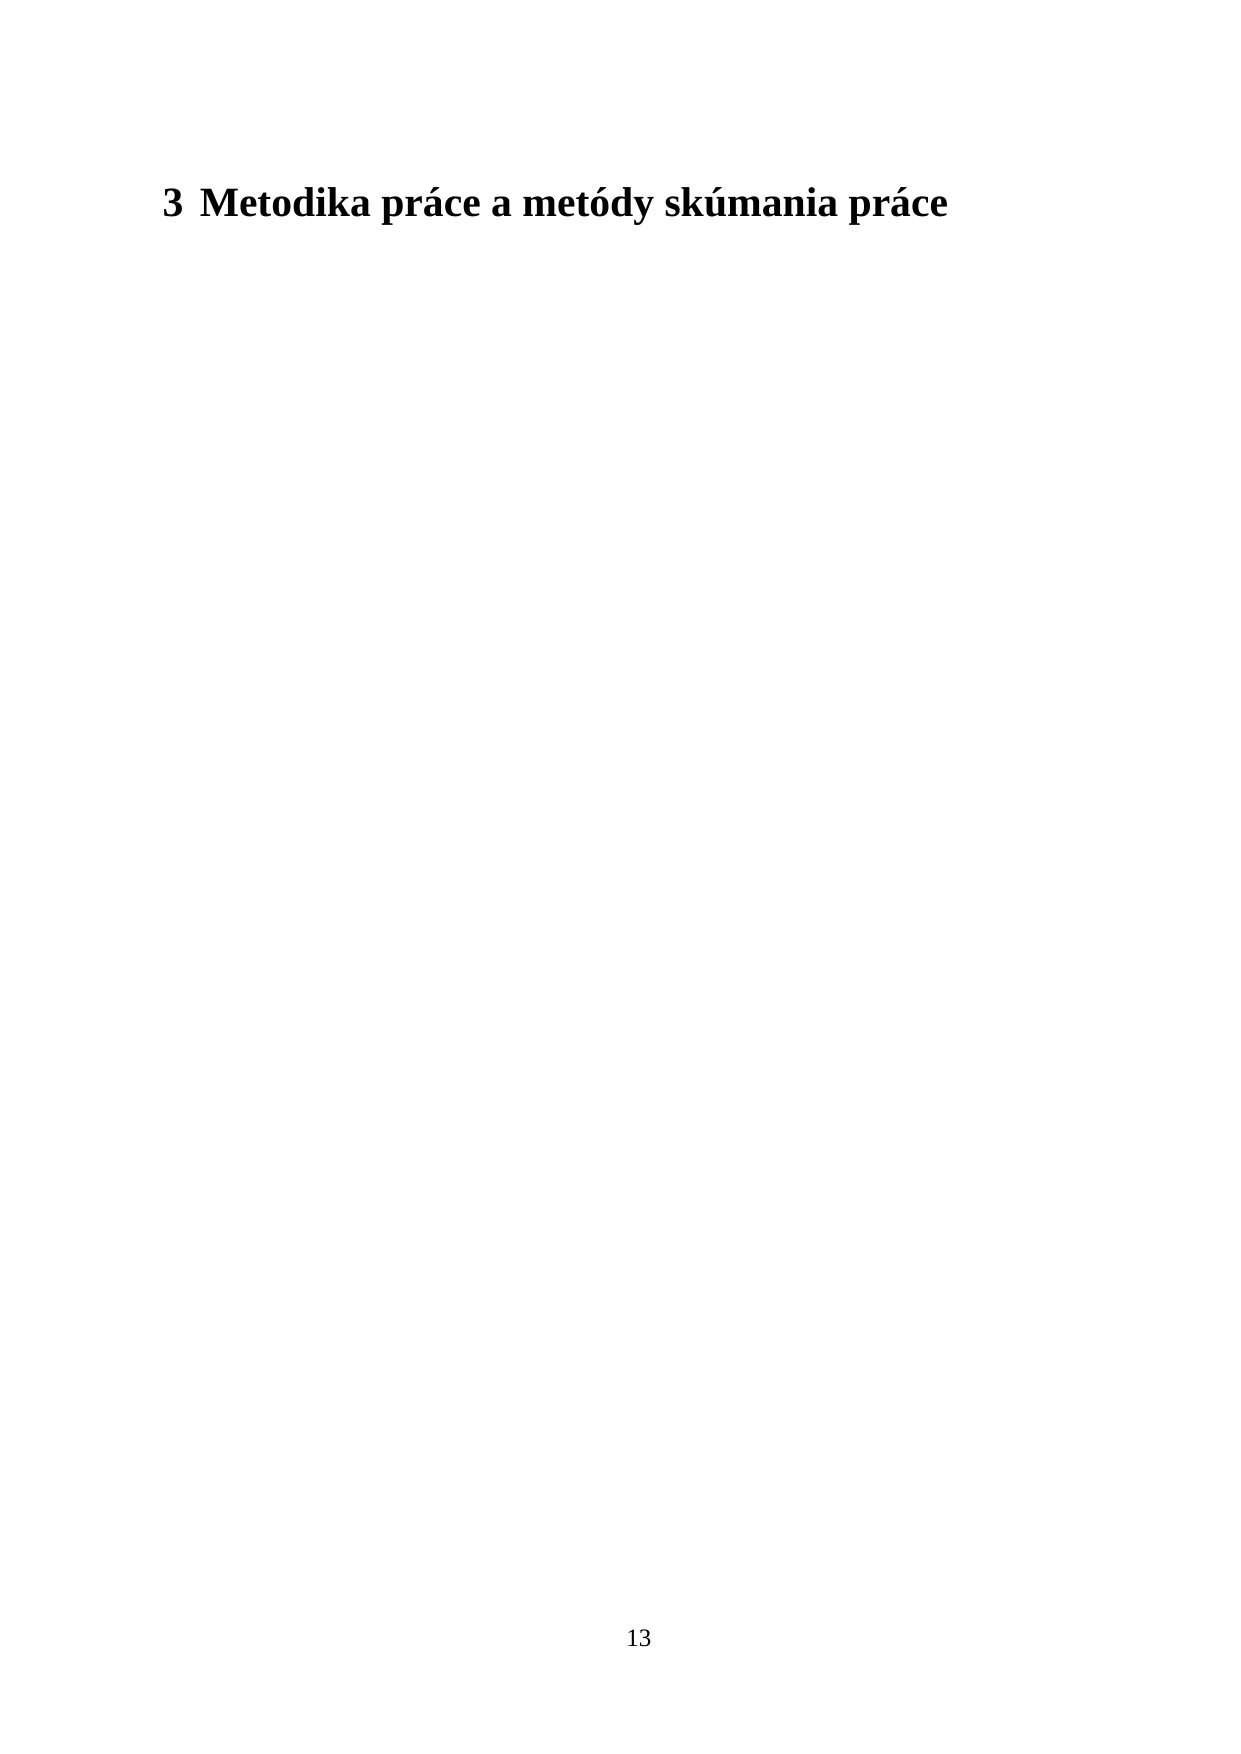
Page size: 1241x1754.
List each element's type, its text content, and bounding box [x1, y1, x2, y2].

subtitle Metodika práce a metódy skúmania práce [162, 177, 1078, 225]
